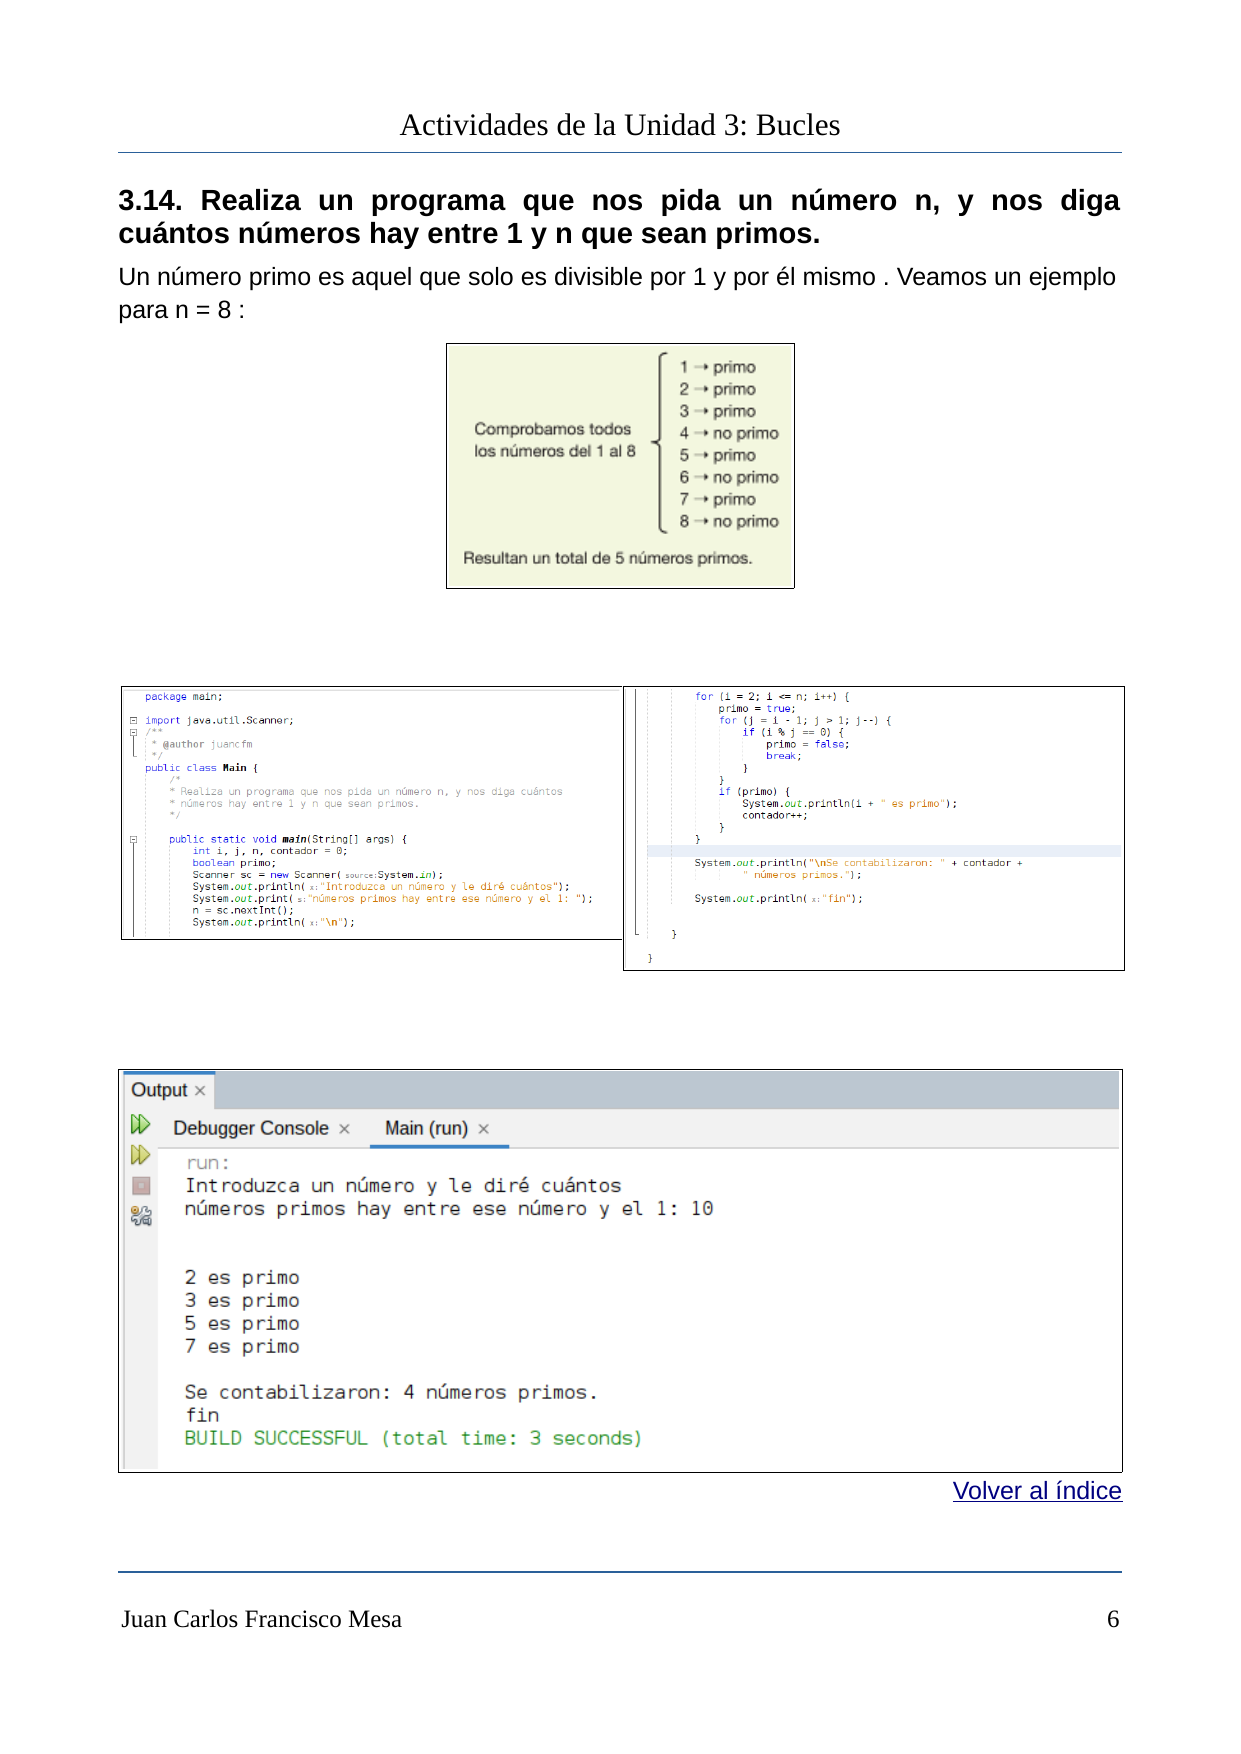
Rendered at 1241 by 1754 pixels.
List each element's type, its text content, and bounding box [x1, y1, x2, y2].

text Volver al índice [118, 1473, 1122, 1505]
text [119, 1070, 1122, 1472]
picture [449, 346, 792, 586]
picture [123, 689, 620, 937]
text Un número primo es aquel que solo es divisible por 1 y por él mismo . Veamos un ejemplo para n = 8 : [118, 262, 1122, 324]
picture [121, 1071, 1119, 1469]
subtitle 3.14. Realiza un programa que nos pida un número n, y nos diga cuántos números hay entre 1 y n que sean primos. [118, 183, 1122, 250]
picture [625, 689, 1122, 968]
